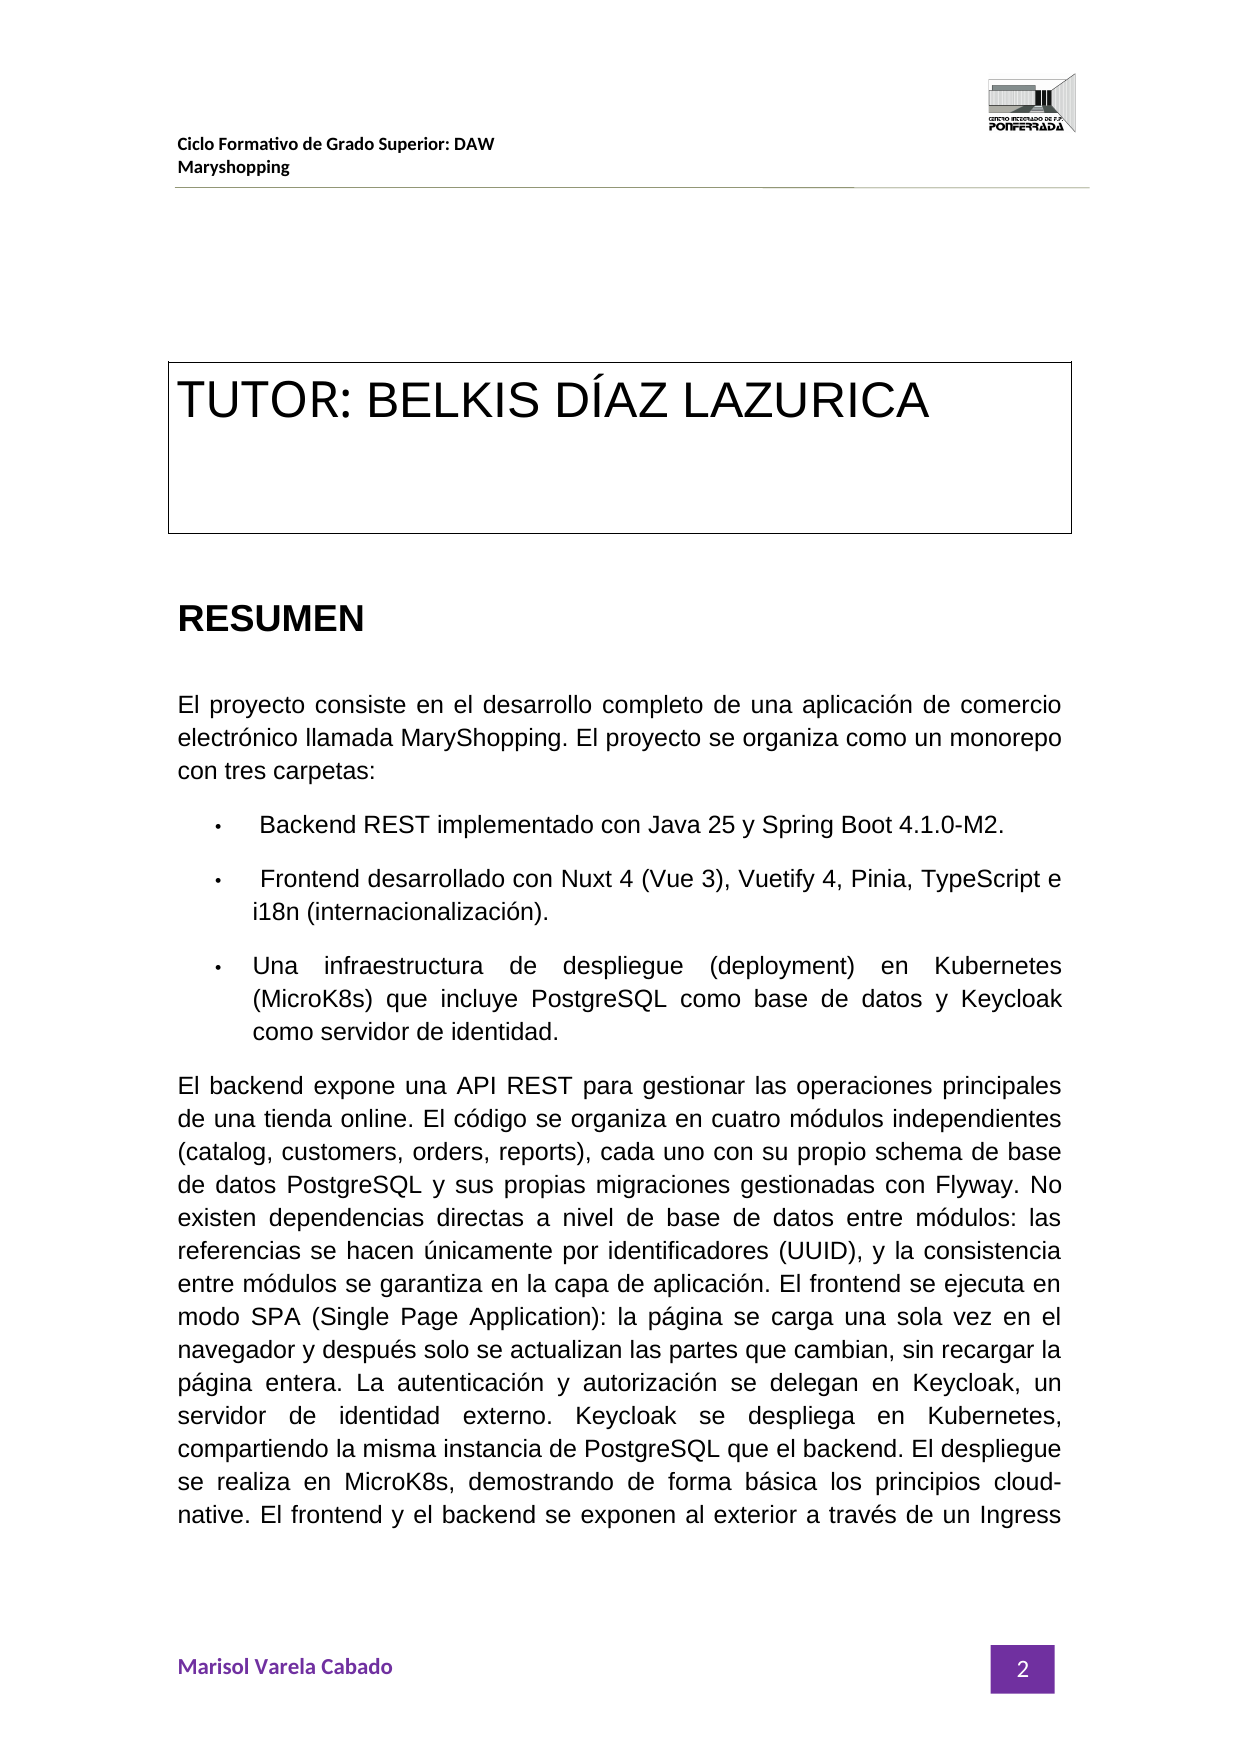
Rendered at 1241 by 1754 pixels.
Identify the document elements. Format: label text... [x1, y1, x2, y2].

text El proyecto consiste en el desarrollo completo de una aplicación de comercio electrónico llamada MaryShopping. El proyecto se organiza como un monorepo con tres carpetas: [177, 690, 1063, 785]
list Una infraestructura de despliegue (deployment) en Kubernetes (MicroK8s) que incluye PostgreSQL como base de datos y Keycloak como servidor de identidad. [215, 951, 1063, 1046]
text TUTOR: BELKIS DÍAZ LAZURICA [169, 363, 1071, 432]
list Frontend desarrollado con Nuxt 4 (Vue 3), Vuetify 4, Pinia, TypeScript e i18n (internacionalización). [215, 864, 1063, 926]
text El backend expone una API REST para gestionar las operaciones principales de una tienda online. El código se organiza en cuatro módulos independientes (catalog, customers, orders, reports), cada uno con su propio schema de base de datos PostgreSQL y sus propias migraciones gestionadas con Flyway. No existen dependencias directas a nivel de base de datos entre módulos: las referencias se hacen únicamente por identificadores (UUID), y la consistencia entre módulos se garantiza en la capa de aplicación. El frontend se ejecuta en modo SPA (Single Page Application): la página se carga una sola vez en el navegador y después solo se actualizan las partes que cambian, sin recargar la página entera. La autenticación y autorización se delegan en Keycloak, un servidor de identidad externo. Keycloak se despliega en Kubernetes, compartiendo la misma instancia de PostgreSQL que el backend. El despliegue se realiza en MicroK8s, demostrando de forma básica los principios cloud-native. El frontend y el backend se exponen al exterior a través de un Ingress [177, 1071, 1063, 1529]
subtitle RESUMEN [177, 596, 1063, 639]
list Backend REST implementado con Java 25 y Spring Boot 4.1.0-M2. [215, 810, 1063, 839]
